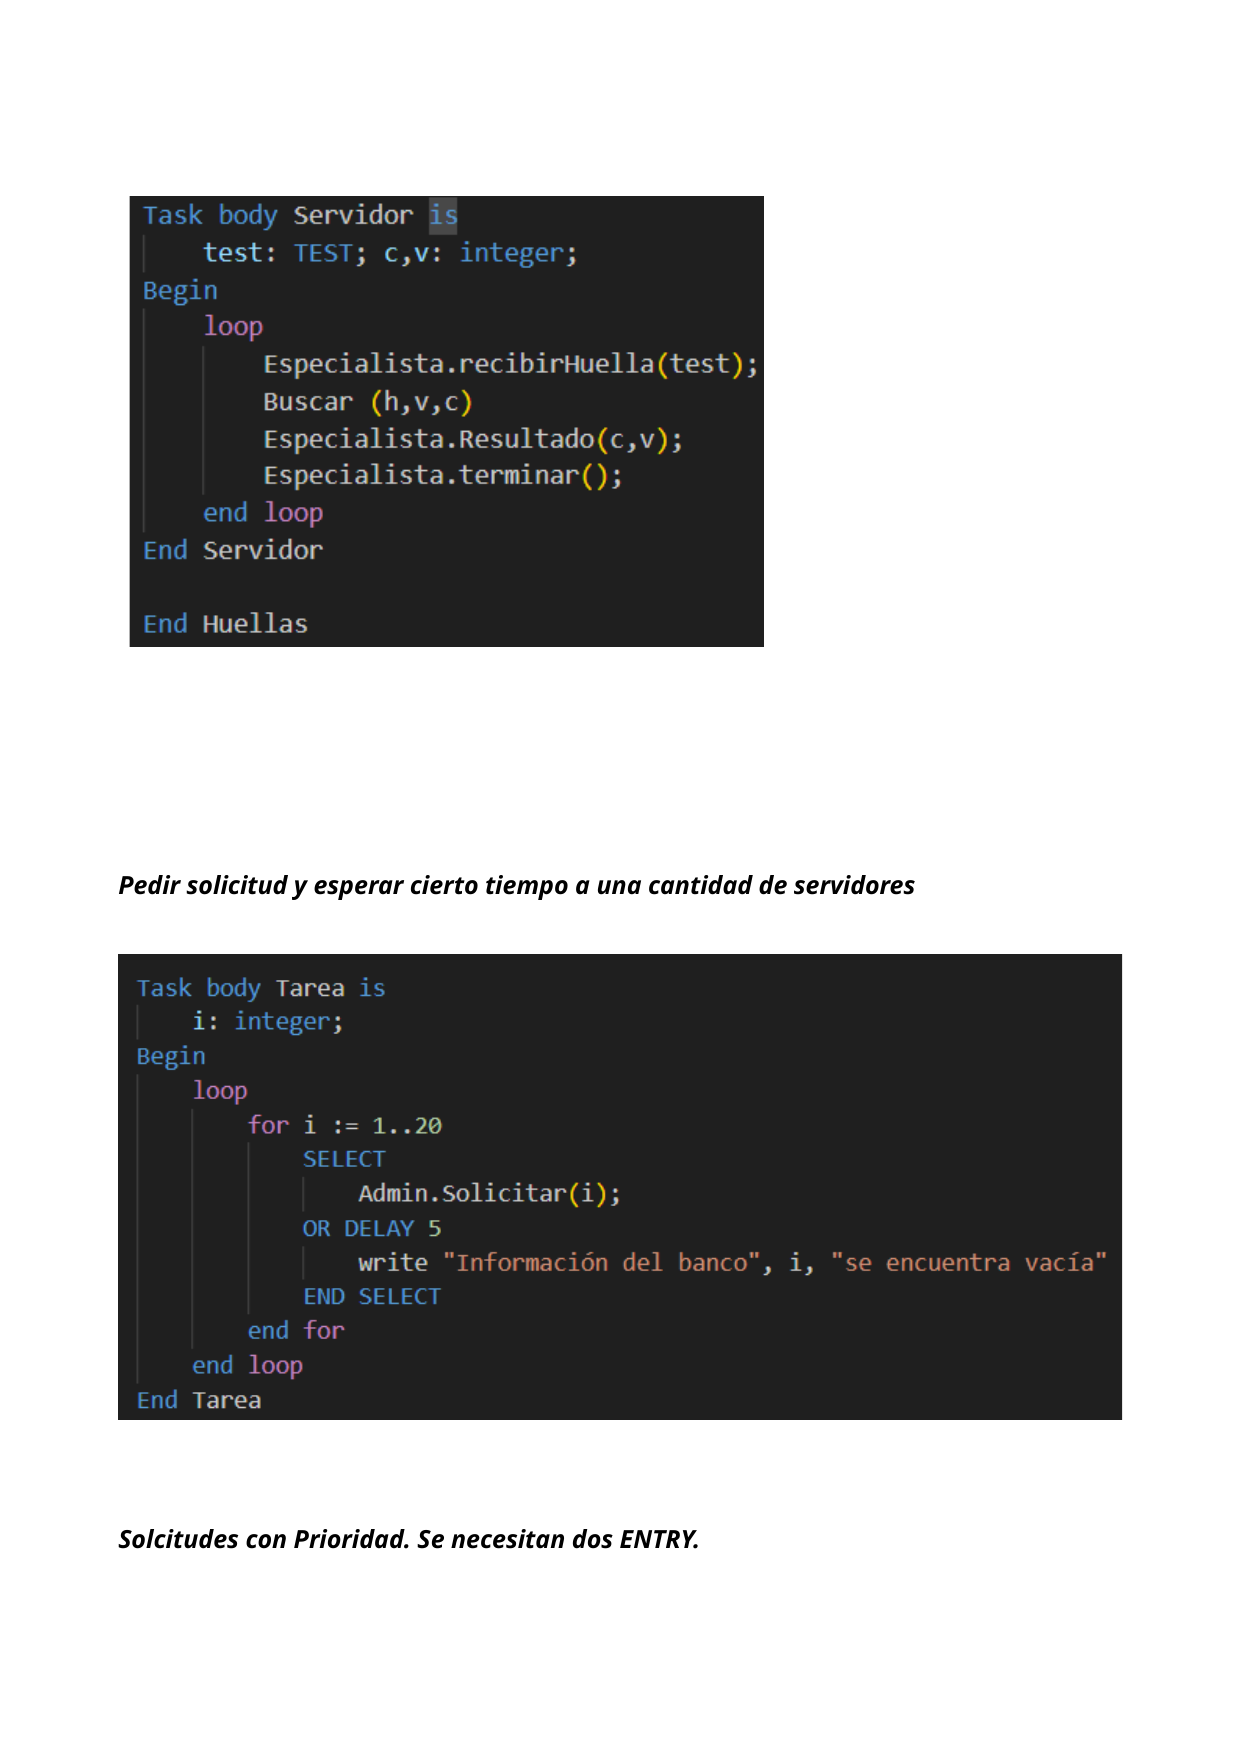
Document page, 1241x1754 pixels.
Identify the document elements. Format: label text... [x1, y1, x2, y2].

text Solcitudes con Prioridad. Se necesitan dos ENTRY. [118, 1521, 1122, 1556]
text Pedir solicitud y esperar cierto tiempo a una cantidad de servidores [118, 867, 1122, 902]
picture [129, 196, 764, 647]
picture [118, 954, 1123, 1420]
